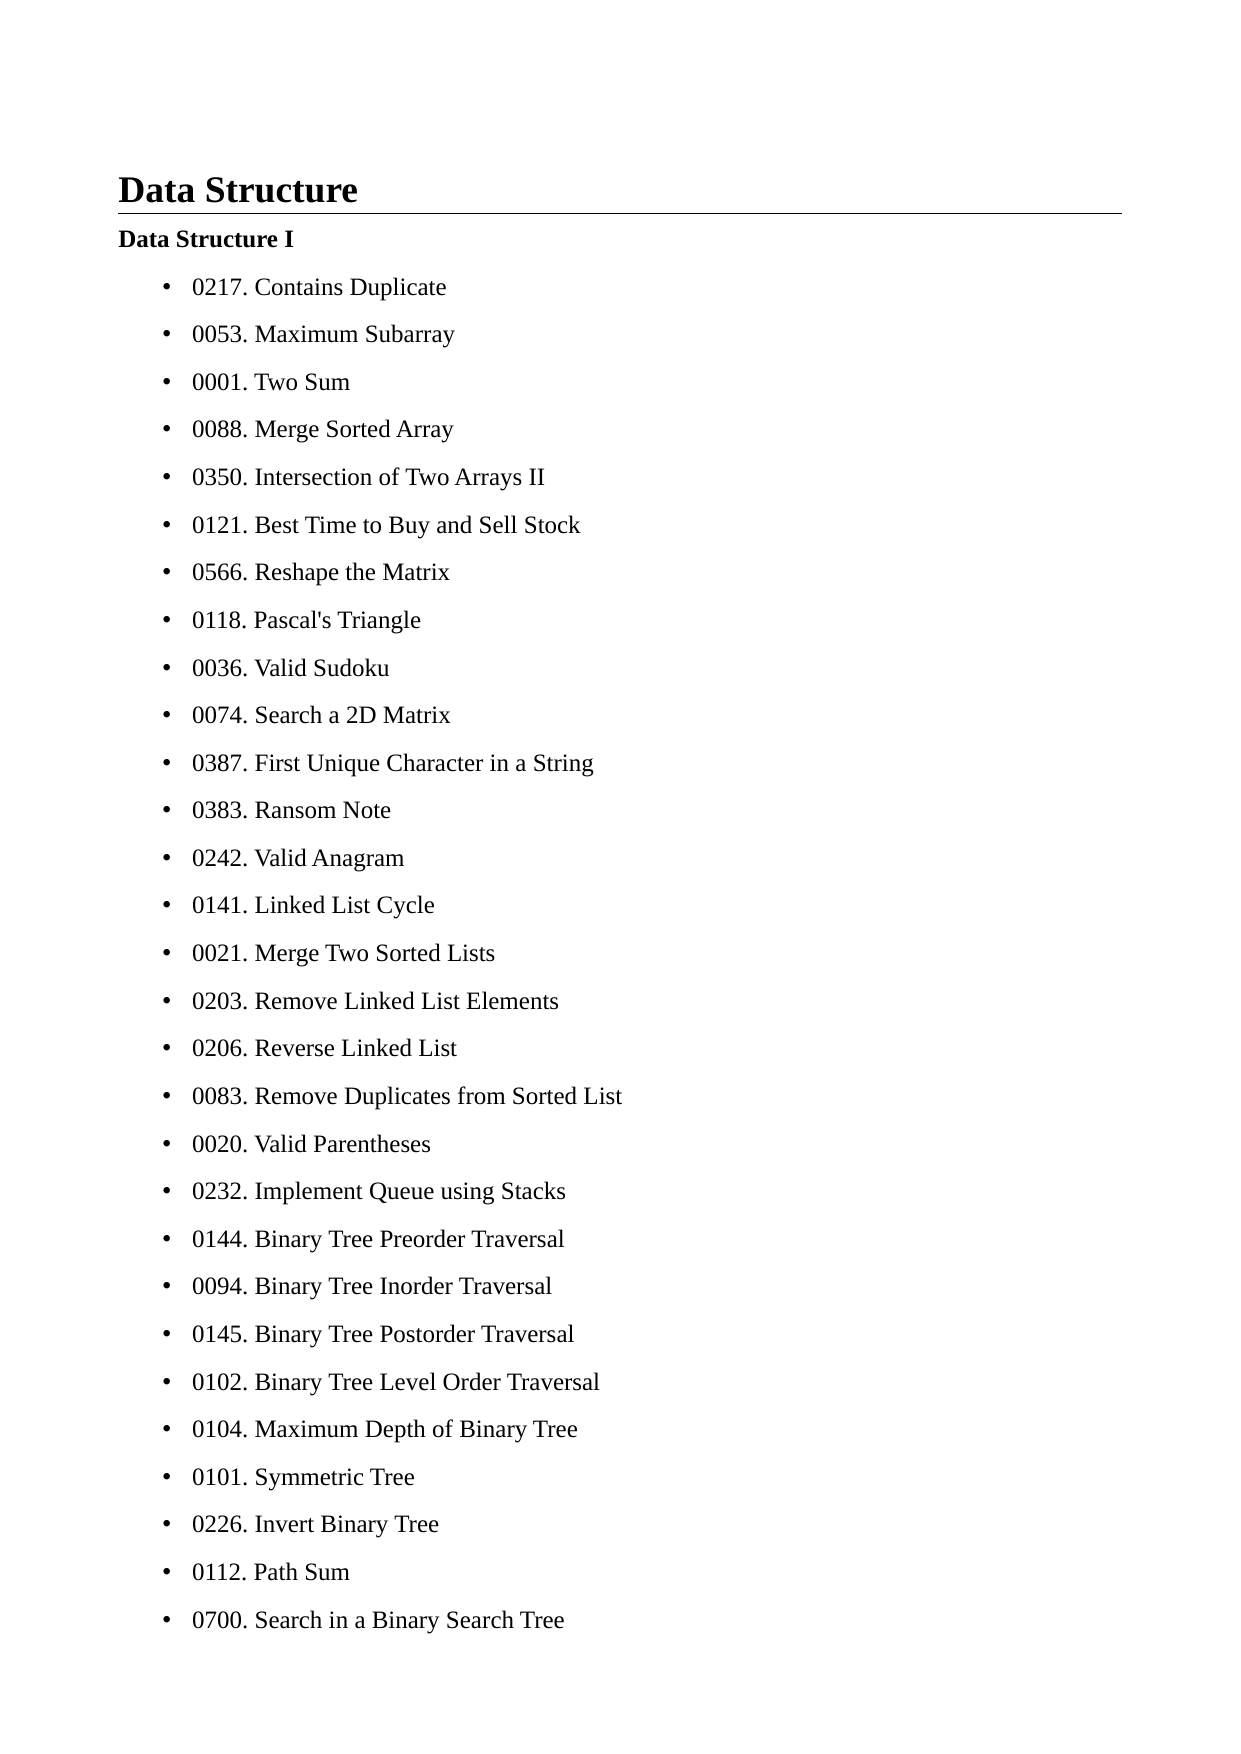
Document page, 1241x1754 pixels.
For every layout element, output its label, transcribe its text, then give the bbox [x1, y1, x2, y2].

list 0700. Search in a Binary Search Tree [162, 1605, 1122, 1633]
list 0141. Linked List Cycle [162, 891, 1122, 919]
list 0242. Valid Anagram [162, 843, 1122, 872]
list 0101. Symmetric Tree [162, 1462, 1122, 1491]
list 0074. Search a 2D Matrix [162, 700, 1122, 729]
list 0566. Reshape the Matrix [162, 557, 1122, 586]
list 0036. Valid Sudoku [162, 653, 1122, 681]
list 0112. Path Sum [162, 1557, 1122, 1586]
list 0088. Merge Sorted Array [162, 414, 1122, 443]
list 0217. Contains Duplicate [162, 272, 1122, 301]
subtitle Data Structure [118, 168, 1122, 213]
list 0387. First Unique Character in a String [162, 748, 1122, 777]
list 0021. Merge Two Sorted Lists [162, 938, 1122, 967]
list 0144. Binary Tree Preorder Traversal [162, 1224, 1122, 1253]
list 0121. Best Time to Buy and Sell Stock [162, 510, 1122, 538]
list 0206. Reverse Linked List [162, 1033, 1122, 1062]
list 0020. Valid Parentheses [162, 1129, 1122, 1157]
list 0001. Two Sum [162, 367, 1122, 396]
list 0383. Ransom Note [162, 795, 1122, 824]
text Data Structure I [118, 224, 1122, 253]
list 0232. Implement Queue using Stacks [162, 1176, 1122, 1205]
list 0053. Maximum Subarray [162, 319, 1122, 348]
list 0203. Remove Linked List Elements [162, 986, 1122, 1014]
list 0145. Binary Tree Postorder Traversal [162, 1319, 1122, 1348]
list 0104. Maximum Depth of Binary Tree [162, 1414, 1122, 1443]
list 0226. Invert Binary Tree [162, 1509, 1122, 1538]
list 0350. Intersection of Two Arrays II [162, 462, 1122, 491]
list 0083. Remove Duplicates from Sorted List [162, 1081, 1122, 1110]
list 0094. Binary Tree Inorder Traversal [162, 1271, 1122, 1300]
list 0118. Pascal's Triangle [162, 605, 1122, 634]
list 0102. Binary Tree Level Order Traversal [162, 1367, 1122, 1395]
